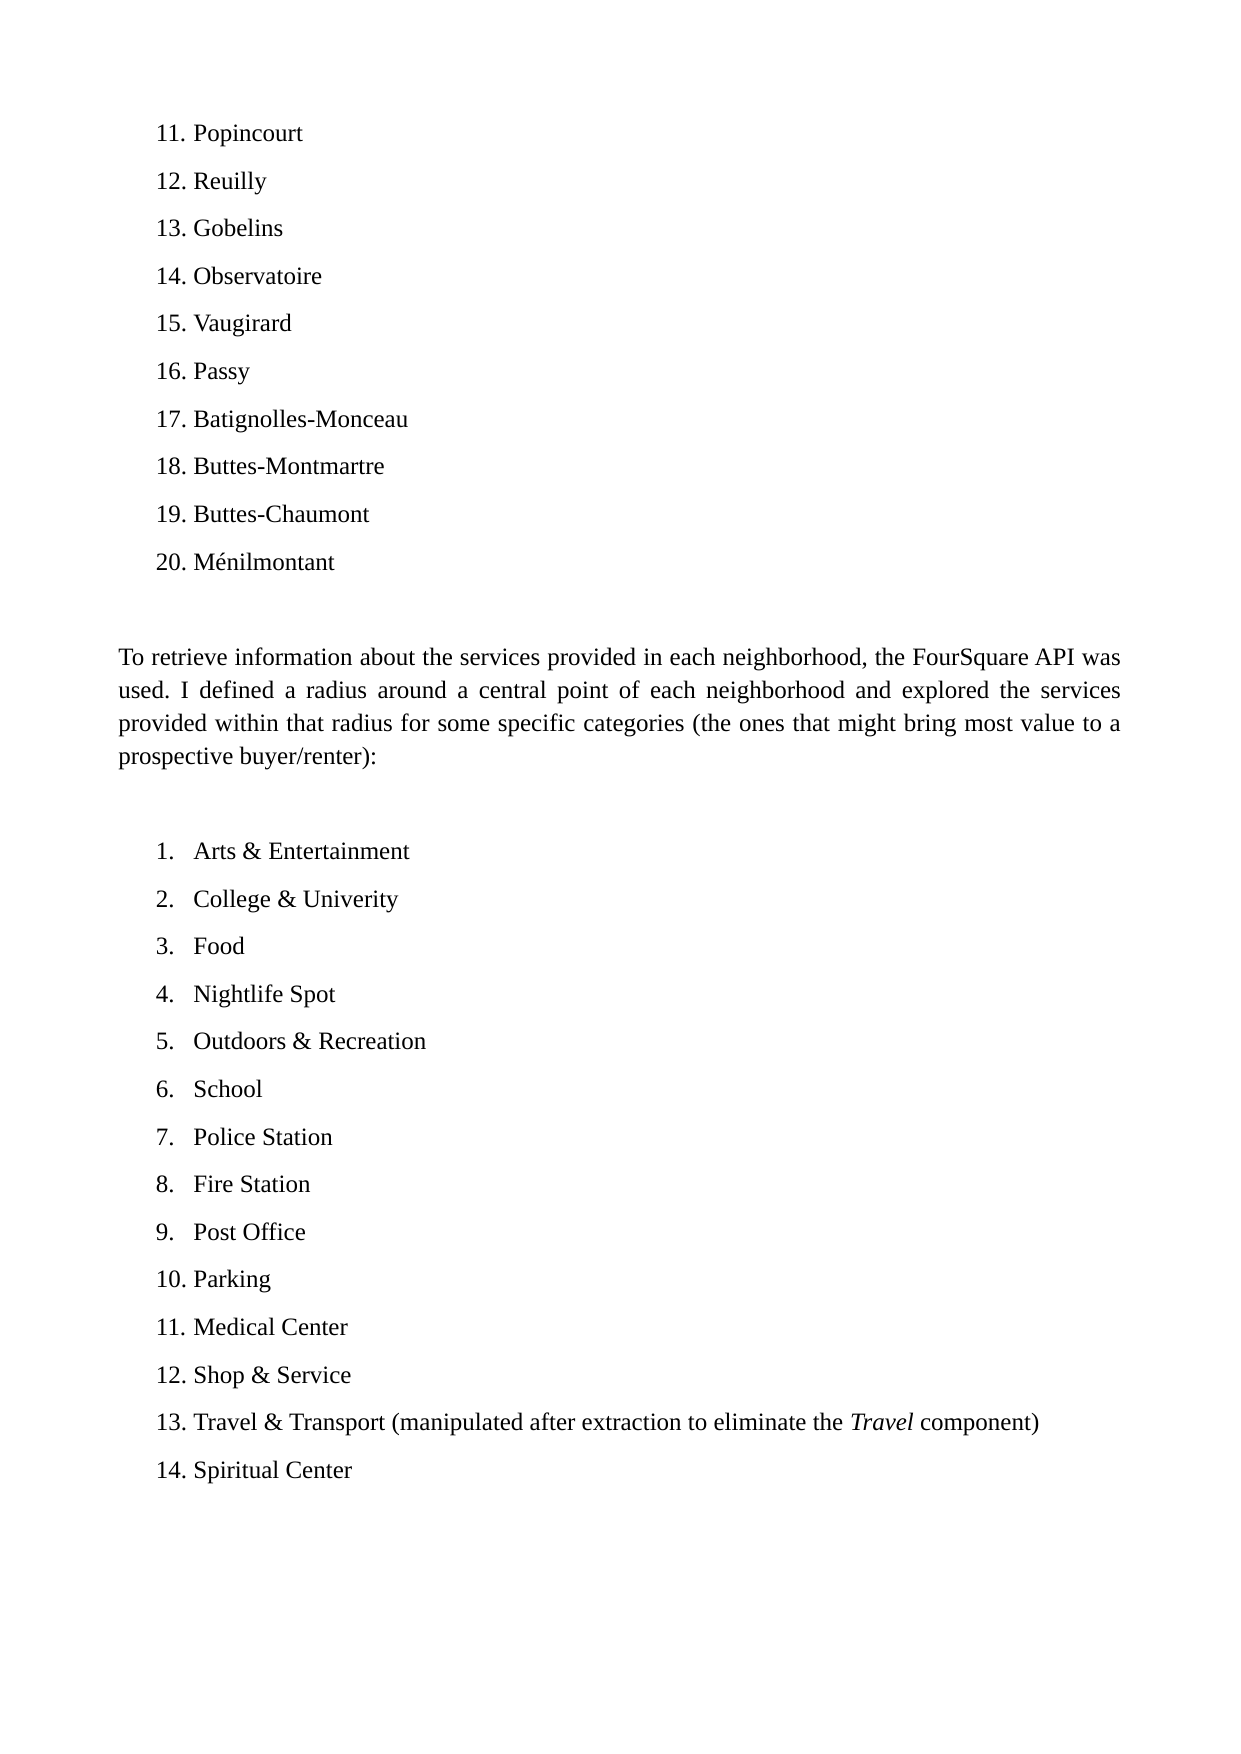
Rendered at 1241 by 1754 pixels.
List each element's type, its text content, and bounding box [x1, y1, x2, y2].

list Shop & Service [156, 1360, 1122, 1388]
list Batignolles-Monceau [156, 404, 1122, 432]
list Arts & Entertainment [156, 836, 1122, 865]
list Buttes-Montmartre [156, 451, 1122, 480]
list Food [156, 931, 1122, 960]
list Reuilly [156, 166, 1122, 194]
list Parking [156, 1264, 1122, 1293]
list Buttes-Chaumont [156, 499, 1122, 528]
text To retrieve information about the services provided in each neighborhood, the FourSquare API was used. I defined a radius around a central point of each neighborhood and explored the services provided within that radius for some specific categories (the ones that might bring most value to a prospective buyer/renter): [118, 642, 1122, 769]
list Gobelins [156, 213, 1122, 242]
list Spiritual Center [156, 1455, 1122, 1484]
list College & Univerity [156, 884, 1122, 912]
list Ménilmontant [156, 547, 1122, 575]
list School [156, 1074, 1122, 1103]
list Post Office [156, 1217, 1122, 1246]
list Popincourt [156, 118, 1122, 147]
list Observatoire [156, 261, 1122, 290]
list Fire Station [156, 1169, 1122, 1198]
list Vaugirard [156, 308, 1122, 337]
list Nightlife Spot [156, 979, 1122, 1008]
list Outdoors & Recreation [156, 1026, 1122, 1055]
list Travel & Transport (manipulated after extraction to eliminate the Travel component) [156, 1407, 1122, 1436]
list Police Station [156, 1122, 1122, 1150]
list Passy [156, 356, 1122, 385]
list Medical Center [156, 1312, 1122, 1341]
